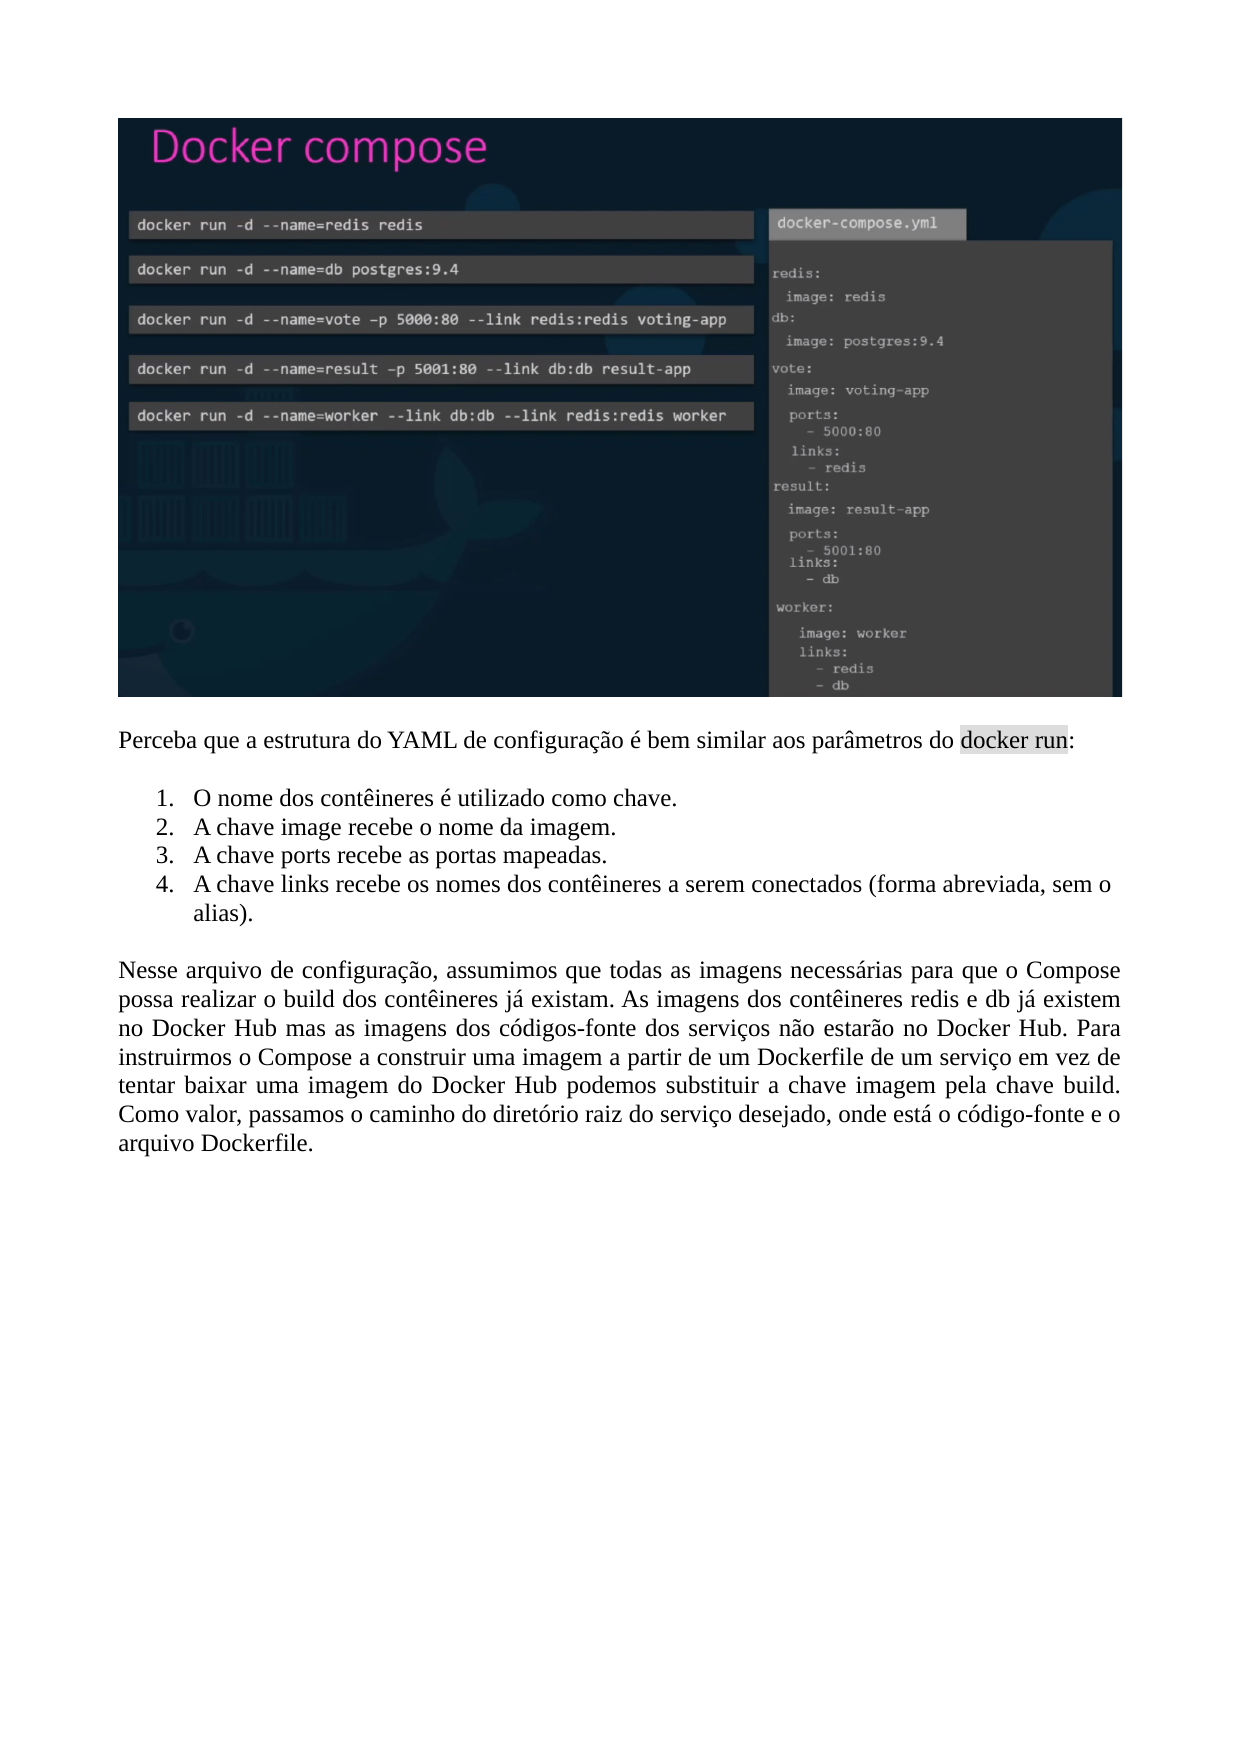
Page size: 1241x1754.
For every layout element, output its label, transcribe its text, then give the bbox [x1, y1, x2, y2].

text Perceba que a estrutura do YAML de configuração é bem similar aos parâmetros do docker run: [118, 725, 1122, 754]
list A chave image recebe o nome da imagem. [156, 812, 1122, 840]
list O nome dos contêineres é utilizado como chave. [156, 783, 1122, 812]
list A chave links recebe os nomes dos contêineres a serem conectados (forma abreviada, sem o alias). [156, 869, 1122, 927]
list A chave ports recebe as portas mapeadas. [156, 840, 1122, 869]
text Nesse arquivo de configuração, assumimos que todas as imagens necessárias para que o Compose possa realizar o build dos contêineres já existam. As imagens dos contêineres redis e db já existem no Docker Hub mas as imagens dos códigos-fonte dos serviços não estarão no Docker Hub. Para instruirmos o Compose a construir uma imagem a partir de um Dockerfile de um serviço em vez de tentar baixar uma imagem do Docker Hub podemos substituir a chave imagem pela chave build. Como valor, passamos o caminho do diretório raiz do serviço desejado, onde está o código-fonte e o arquivo Dockerfile. [118, 955, 1122, 1157]
picture [118, 118, 1123, 697]
